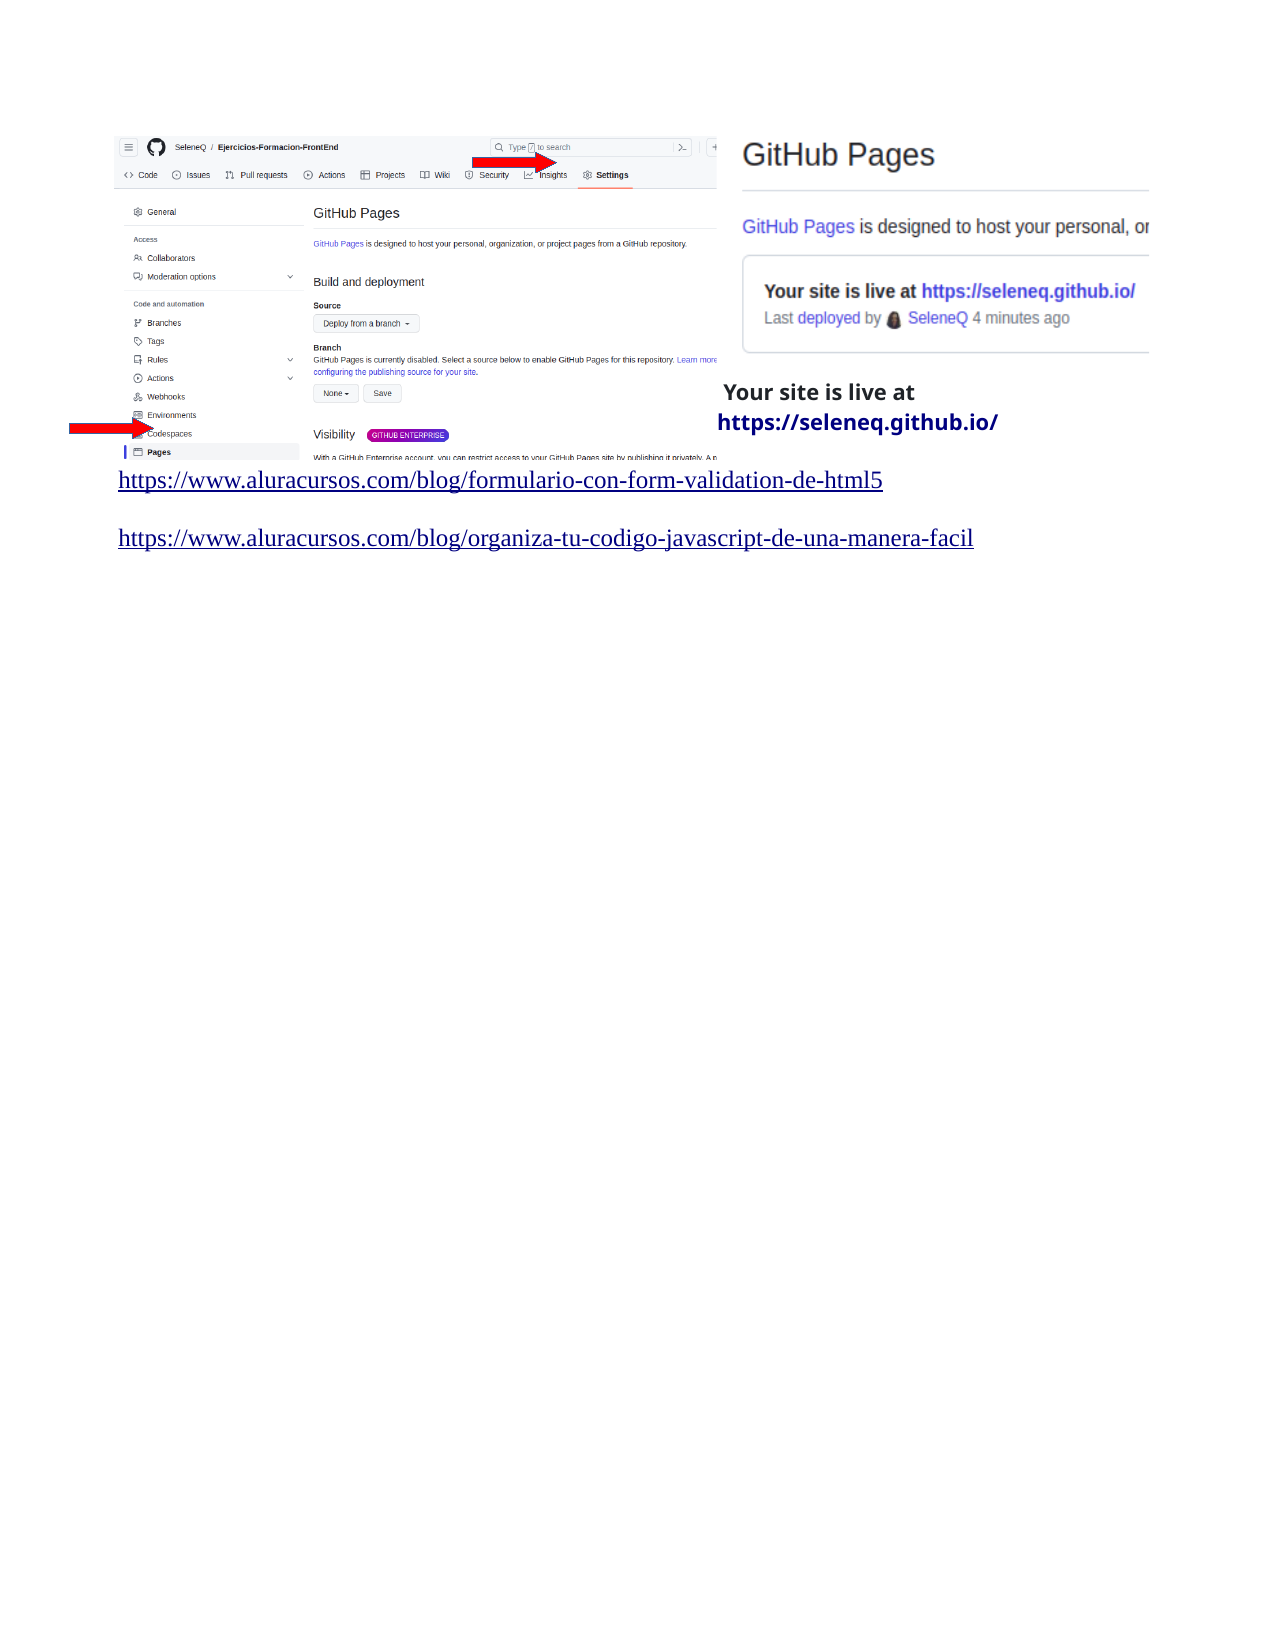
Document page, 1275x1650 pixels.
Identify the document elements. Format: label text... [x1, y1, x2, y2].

text https://www.aluracursos.com/blog/organiza-tu-codigo-javascript-de-una-manera-facil [118, 523, 1157, 551]
text https://www.aluracursos.com/blog/formulario-con-form-validation-de-html5 [118, 465, 1157, 494]
picture [732, 129, 1150, 371]
picture [114, 136, 717, 460]
text Your site is live at https://seleneq.github.io/ [717, 377, 1157, 436]
